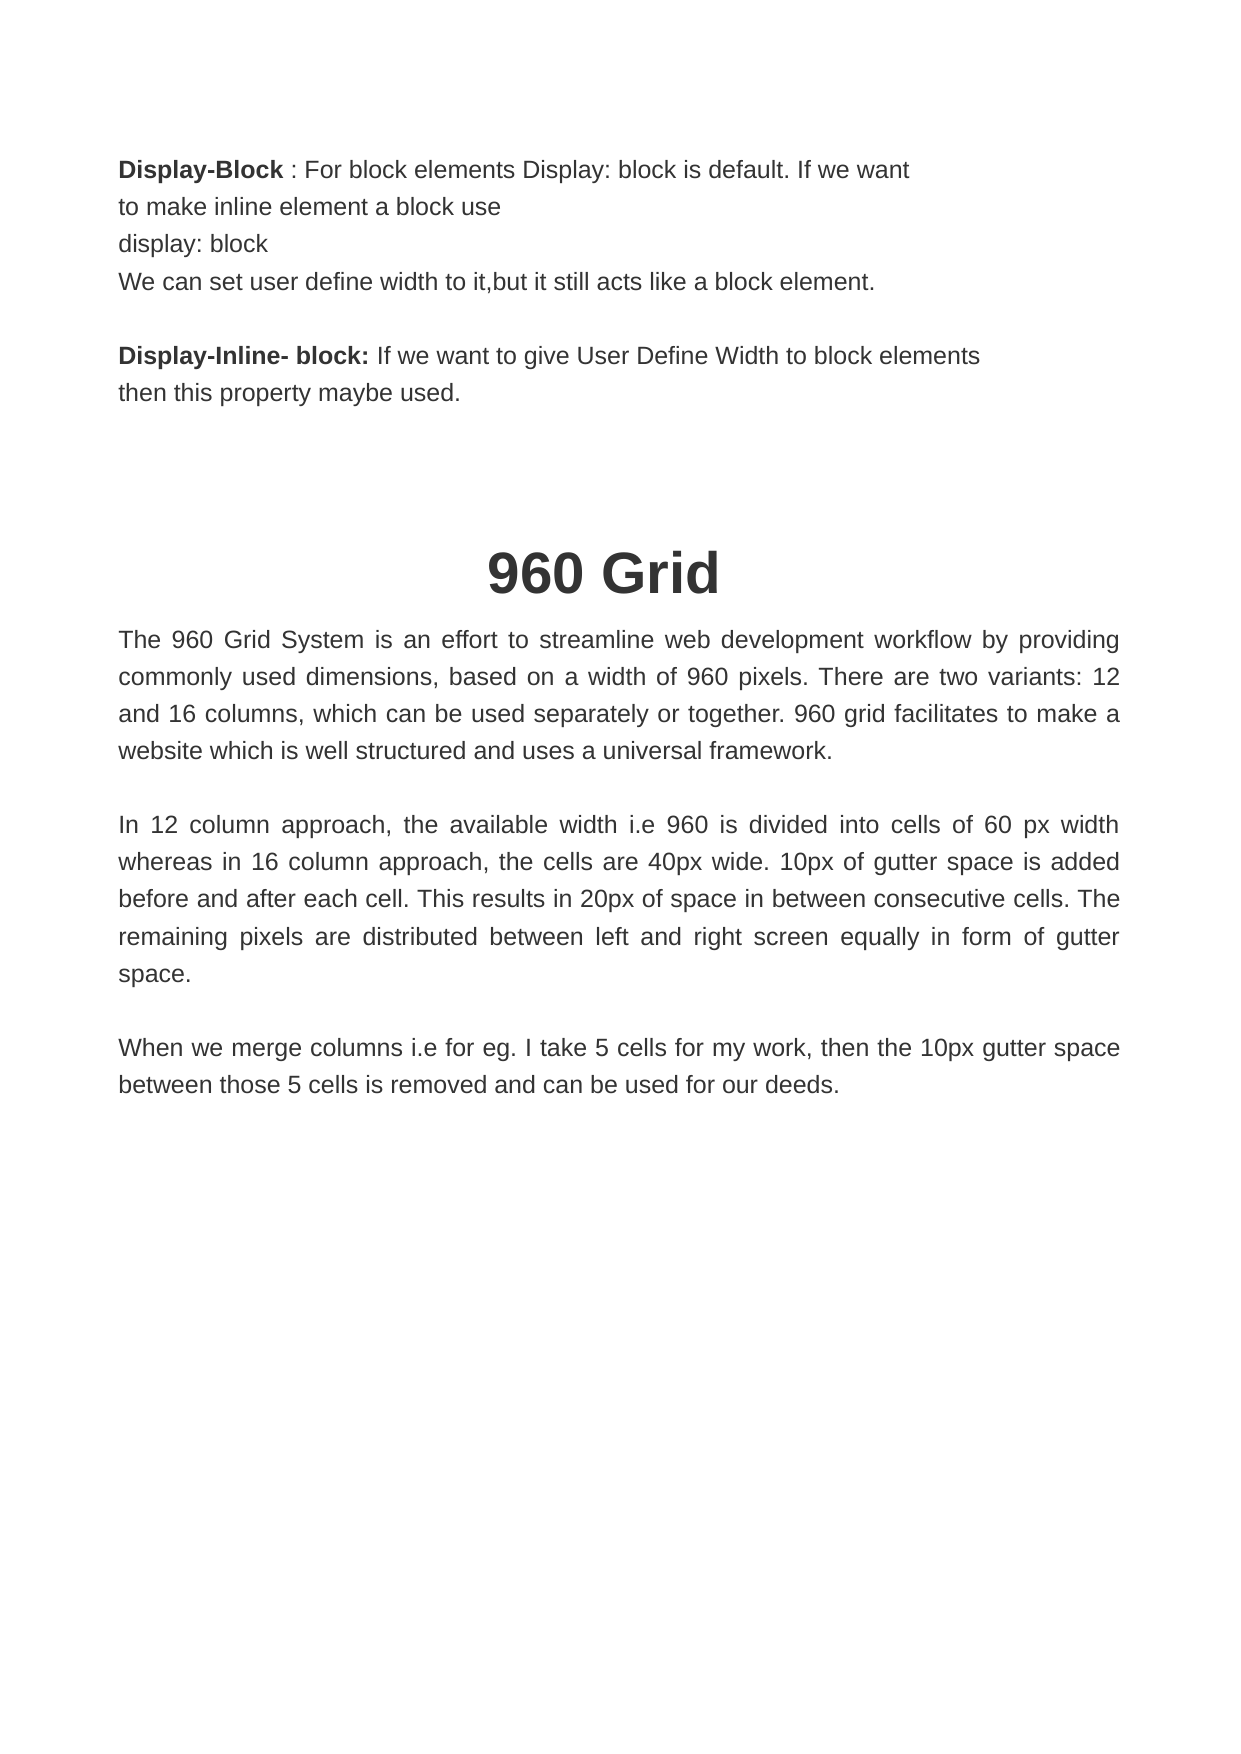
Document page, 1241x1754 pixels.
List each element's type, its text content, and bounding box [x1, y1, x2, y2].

text then this property maybe used. [118, 378, 1122, 406]
text The 960 Grid System is an effort to streamline web development workflow by providing commonly used dimensions, based on a width of 960 pixels. There are two variants: 12 and 16 columns, which can be used separately or together. 960 grid facilitates to make a website which is well structured and uses a universal framework. [118, 625, 1122, 765]
text We can set user define width to it,but it still acts like a block element. [118, 266, 1122, 295]
text When we merge columns i.e for eg. I take 5 cells for my work, then the 10px gutter space between those 5 cells is removed and can be used for our deeds. [118, 1033, 1122, 1098]
text In 12 column approach, the available width i.e 960 is divided into cells of 60 px width whereas in 16 column approach, the cells are 40px wide. 10px of gutter space is added before and after each cell. This results in 20px of space in between consecutive cells. The remaining pixels are distributed between left and right screen equally in form of gutter space. [118, 810, 1122, 987]
text Display-Block : For block elements Display: block is default. If we want [118, 155, 1122, 184]
text display: block [118, 229, 1122, 258]
text Display-Inline- block: If we want to give User Define Width to block elements [118, 341, 1122, 369]
text to make inline element a block use [118, 192, 1122, 221]
text 960 Grid [118, 538, 1122, 605]
